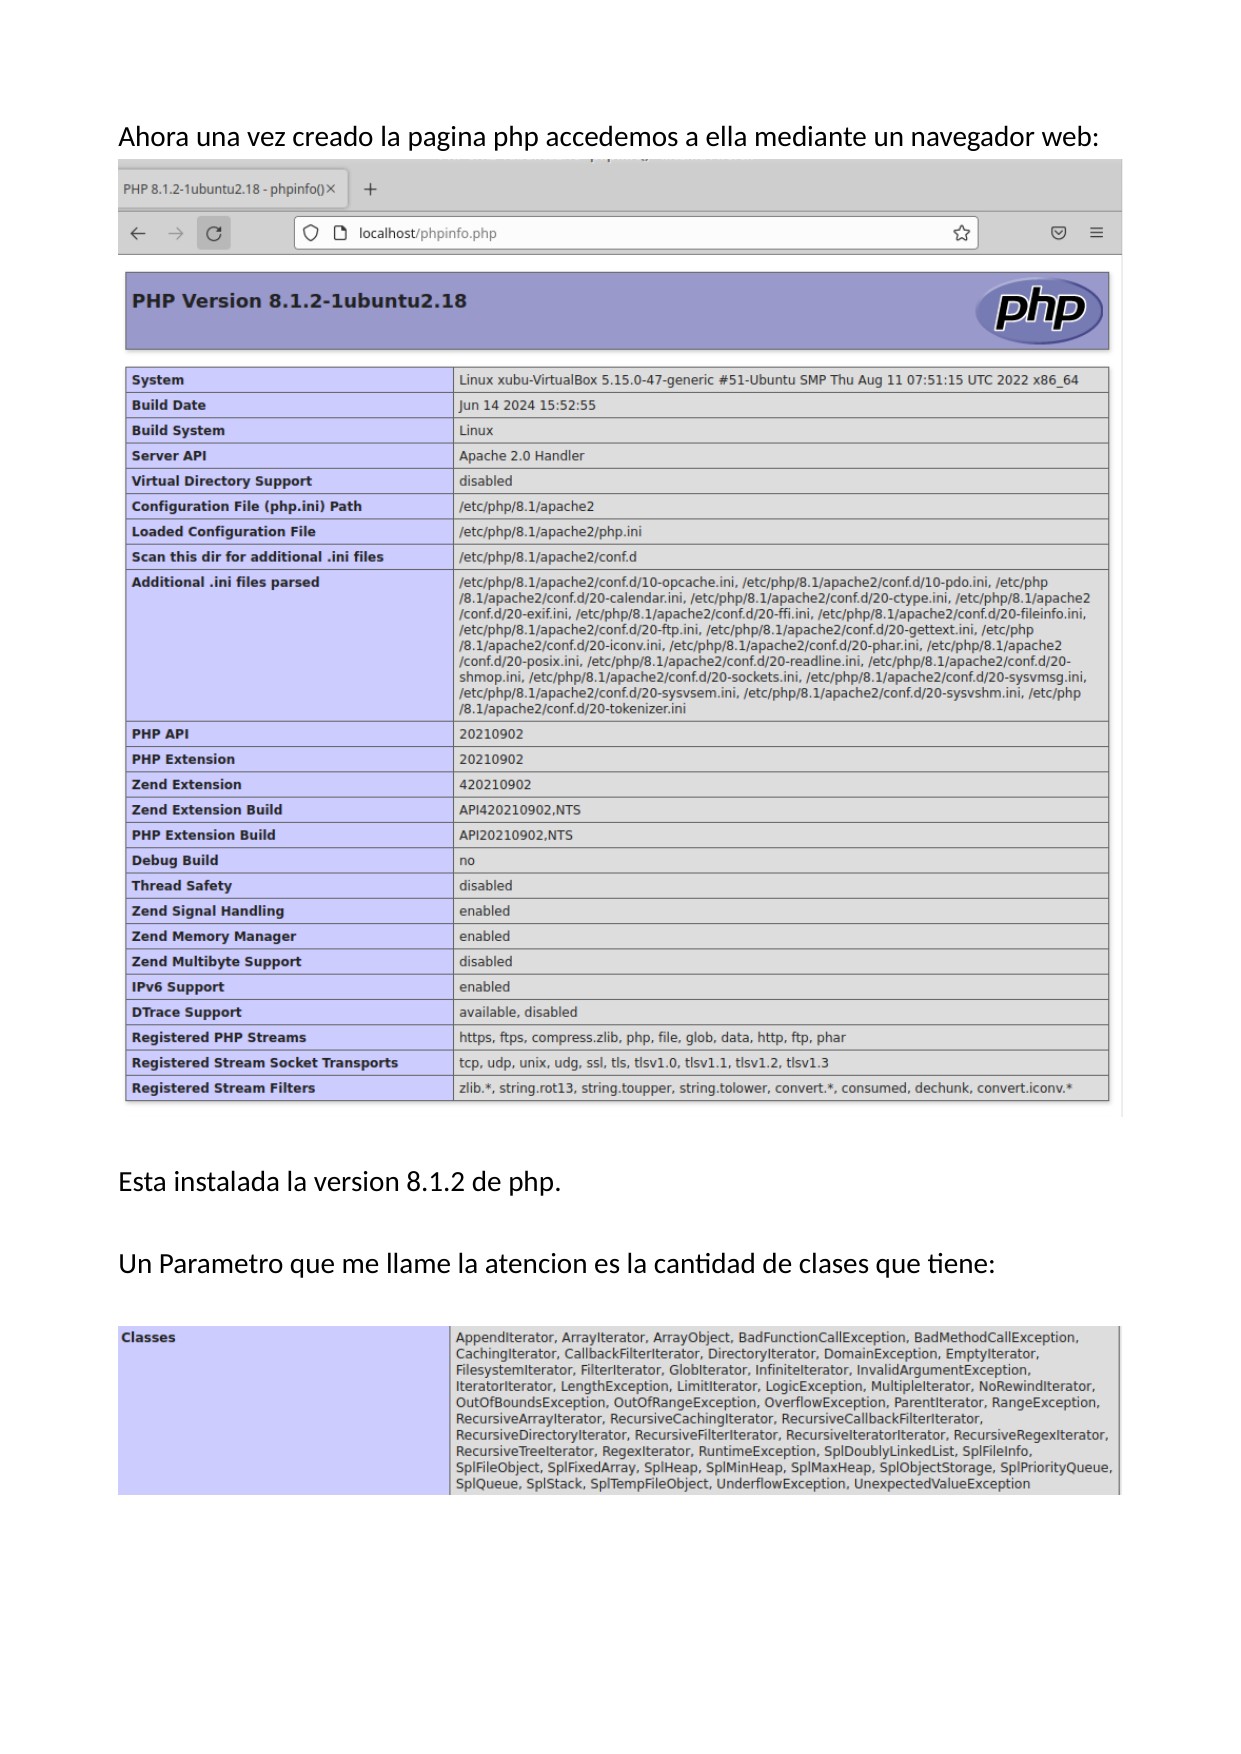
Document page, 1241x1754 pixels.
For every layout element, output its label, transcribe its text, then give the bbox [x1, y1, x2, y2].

text Ahora una vez creado la pagina php accedemos a ella mediante un navegador web: [118, 118, 1122, 159]
text [118, 1495, 1122, 1568]
text Esta instalada la version 8.1.2 de php. Un Parametro que me llame la atencion es la cantidad de clases que tiene: [118, 1117, 1122, 1326]
picture [118, 1326, 1123, 1495]
picture [118, 159, 1123, 1117]
